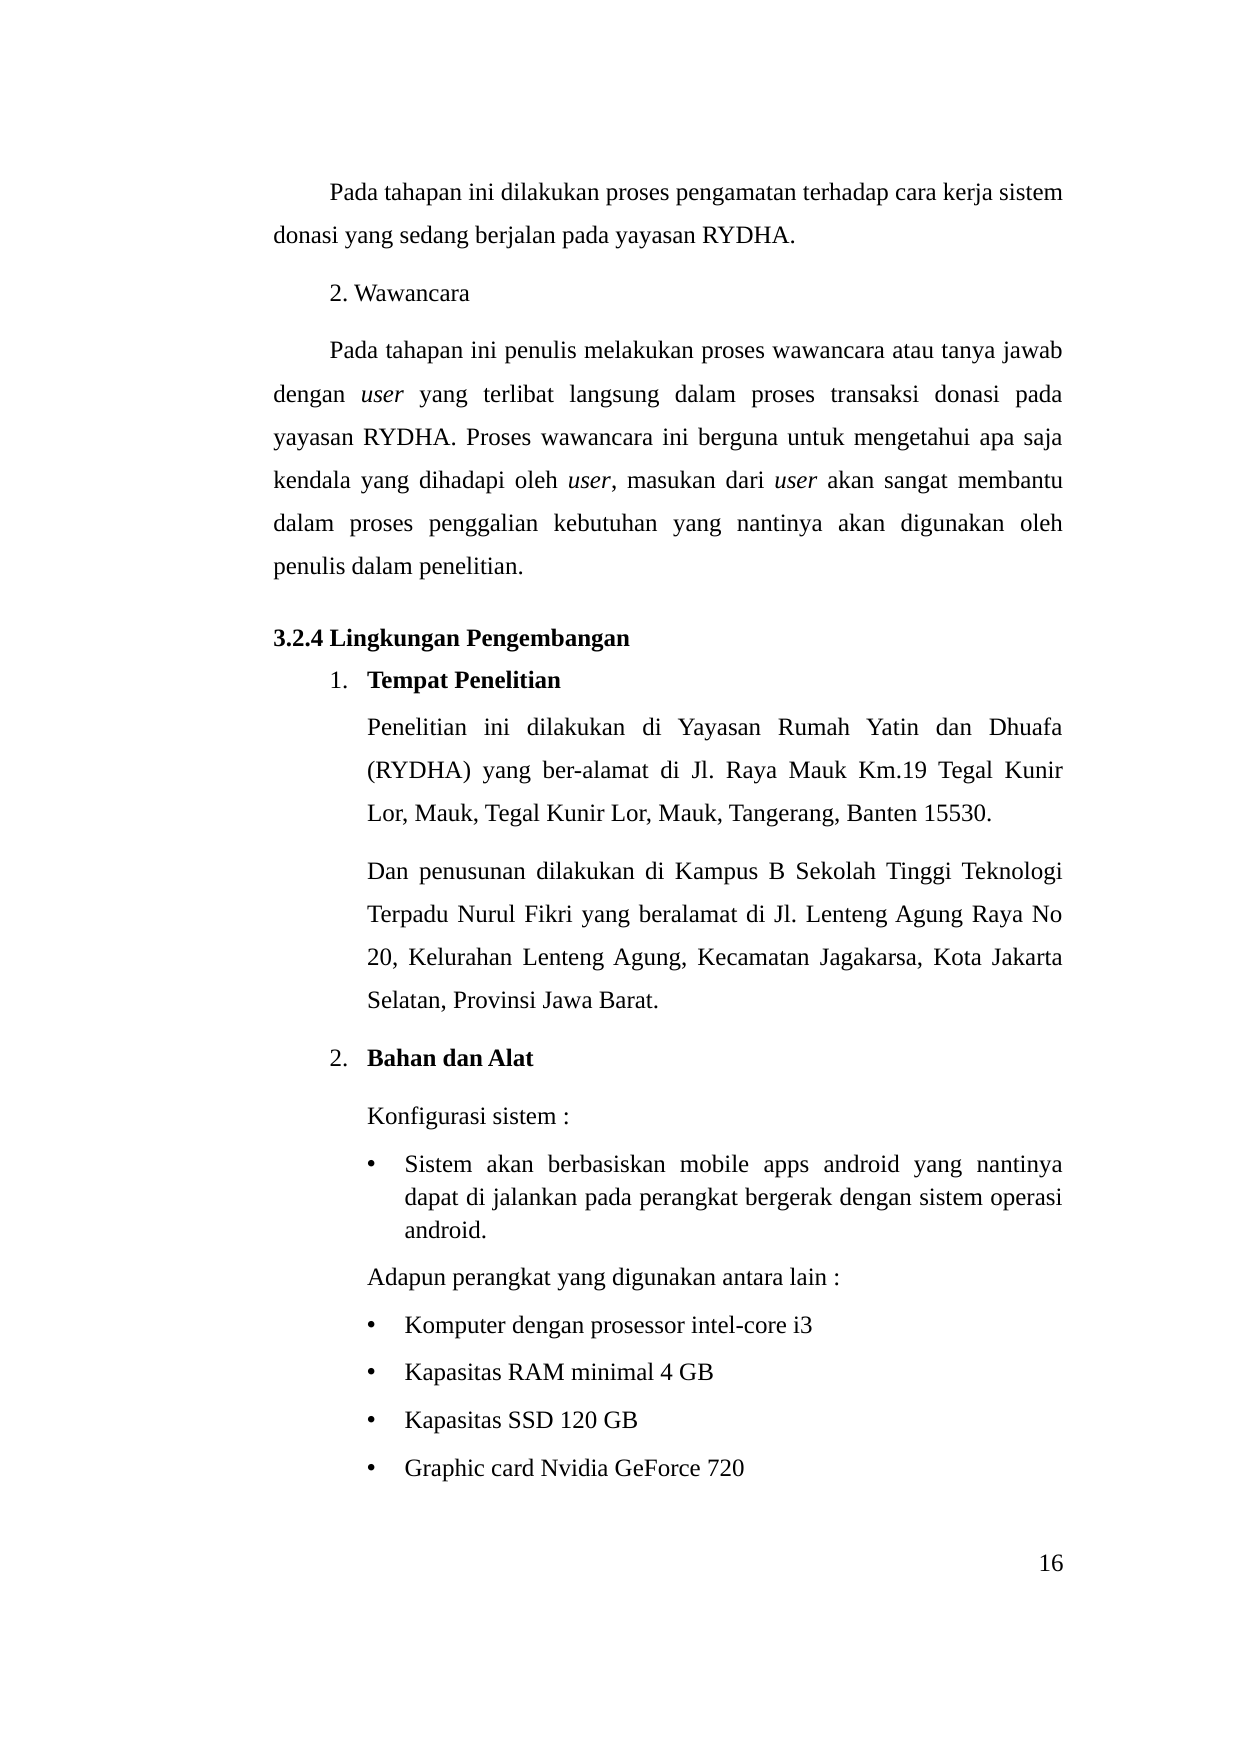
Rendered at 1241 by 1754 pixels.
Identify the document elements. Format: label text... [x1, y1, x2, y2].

list Penelitian ini dilakukan di Yayasan Rumah Yatin dan Dhuafa (RYDHA) yang ber-alamat di Jl. Raya Mauk Km.19 Tegal Kunir Lor, Mauk, Tegal Kunir Lor, Mauk, Tangerang, Banten 15530. [329, 712, 1063, 827]
list Adapun perangkat yang digunakan antara lain : [329, 1262, 1063, 1291]
subtitle 3.2.4 Lingkungan Pengembangan [273, 623, 1063, 652]
list Kapasitas RAM minimal 4 GB [367, 1357, 1063, 1386]
list Kapasitas SSD 120 GB [367, 1405, 1063, 1434]
text Pada tahapan ini penulis melakukan proses wawancara atau tanya jawab dengan user yang terlibat langsung dalam proses transaksi donasi pada yayasan RYDHA. Proses wawancara ini berguna untuk mengetahui apa saja kendala yang dihadapi oleh user, masukan dari user akan sangat membantu dalam proses penggalian kebutuhan yang nantinya akan digunakan oleh penulis dalam penelitian. [273, 336, 1063, 580]
list Konfigurasi sistem : [329, 1101, 1063, 1130]
text Pada tahapan ini dilakukan proses pengamatan terhadap cara kerja sistem donasi yang sedang berjalan pada yayasan RYDHA. [273, 177, 1063, 249]
list Sistem akan berbasiskan mobile apps android yang nantinya dapat di jalankan pada perangkat bergerak dengan sistem operasi android. [367, 1149, 1063, 1243]
text 2. Wawancara [273, 278, 1063, 307]
list Tempat Penelitian [329, 665, 1063, 693]
list Dan penusunan dilakukan di Kampus B Sekolah Tinggi Teknologi Terpadu Nurul Fikri yang beralamat di Jl. Lenteng Agung Raya No 20, Kelurahan Lenteng Agung, Kecamatan Jagakarsa, Kota Jakarta Selatan, Provinsi Jawa Barat. [329, 856, 1063, 1014]
list Komputer dengan prosessor intel-core i3 [367, 1310, 1063, 1339]
list Graphic card Nvidia GeForce 720 [367, 1453, 1063, 1481]
list Bahan dan Alat [329, 1043, 1063, 1072]
